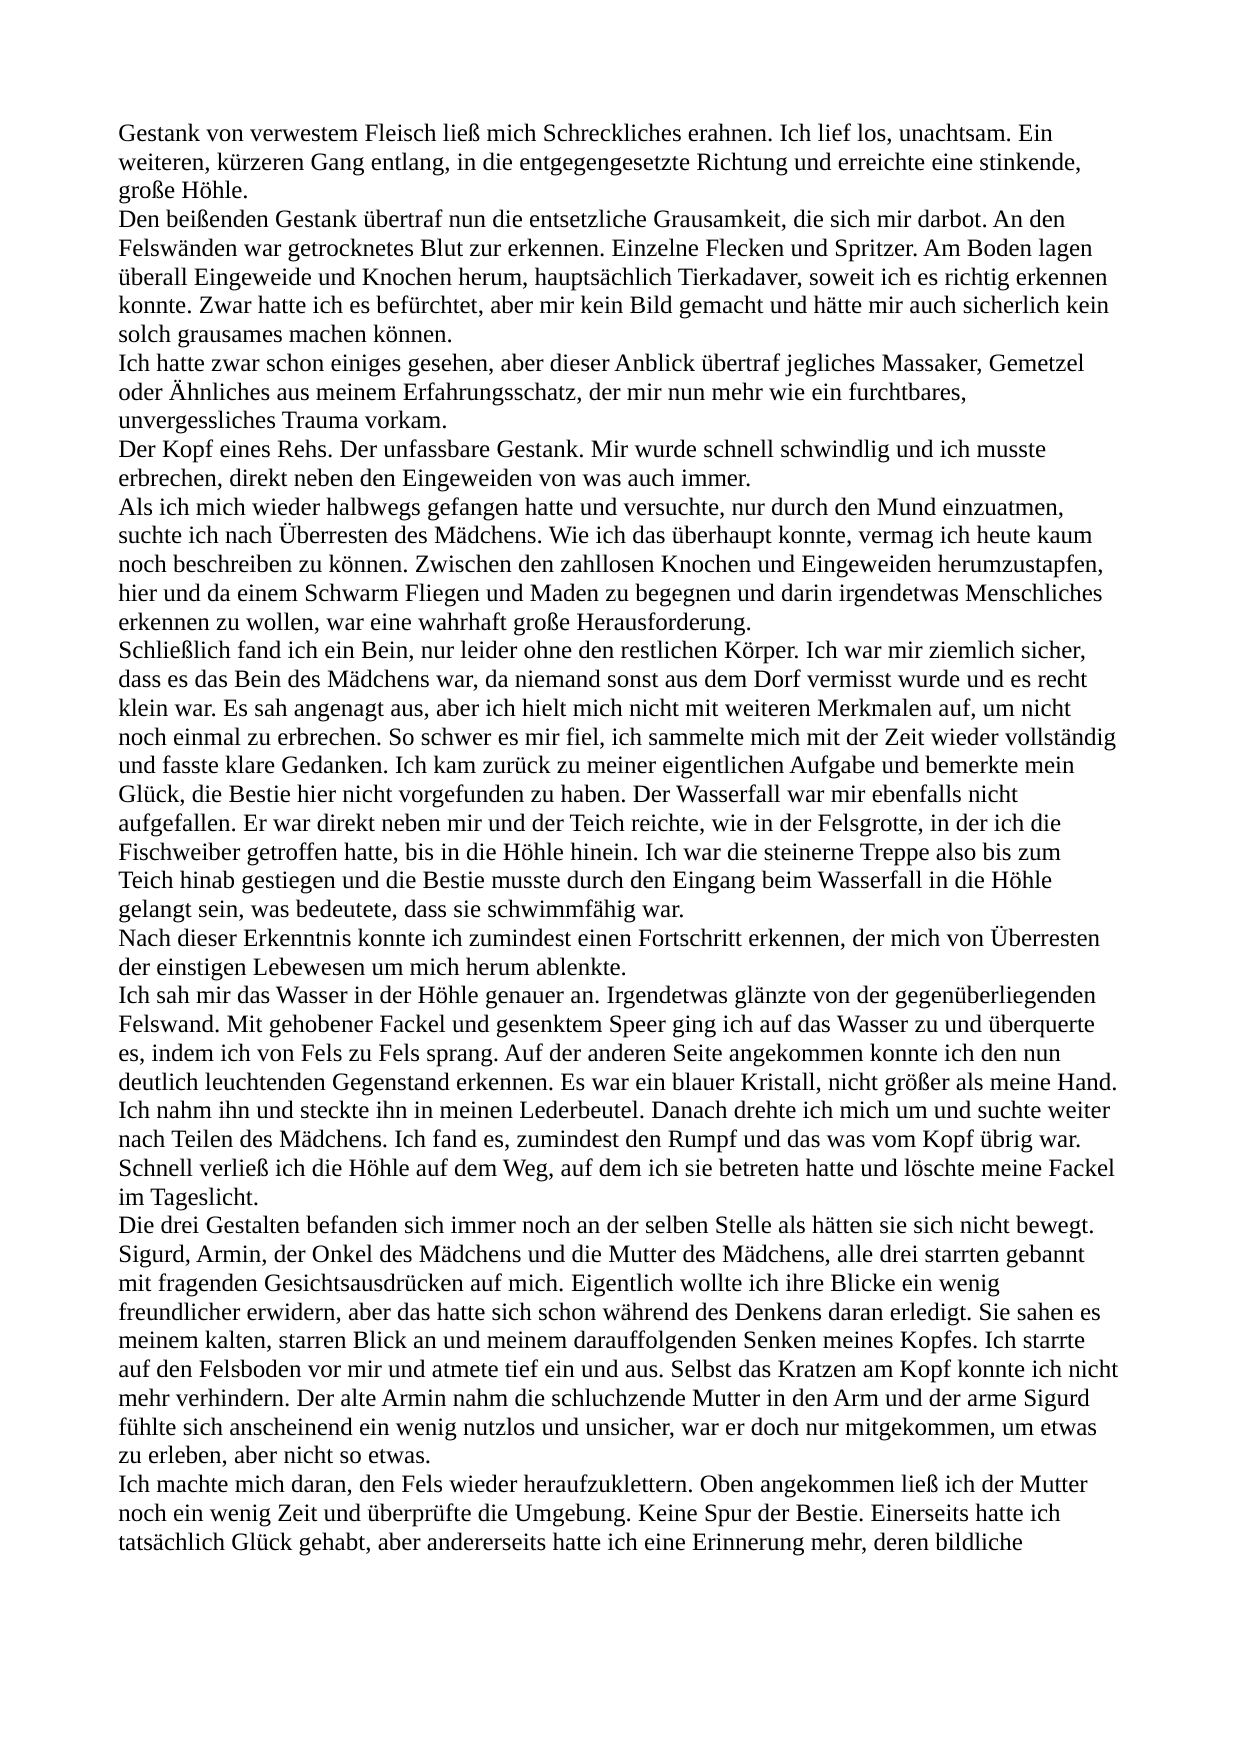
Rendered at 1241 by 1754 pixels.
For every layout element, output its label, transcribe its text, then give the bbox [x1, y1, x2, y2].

text Gestank von verwestem Fleisch ließ mich Schreckliches erahnen. Ich lief los, unachtsam. Ein weiteren, kürzeren Gang entlang, in die entgegengesetzte Richtung und erreichte eine stinkende, große Höhle. [118, 118, 1122, 204]
text Der Kopf eines Rehs. Der unfassbare Gestank. Mir wurde schnell schwindlig und ich musste erbrechen, direkt neben den Eingeweiden von was auch immer. [118, 434, 1122, 492]
text Schließlich fand ich ein Bein, nur leider ohne den restlichen Körper. Ich war mir ziemlich sicher, dass es das Bein des Mädchens war, da niemand sonst aus dem Dorf vermisst wurde und es recht klein war. Es sah angenagt aus, aber ich hielt mich nicht mit weiteren Merkmalen auf, um nicht noch einmal zu erbrechen. So schwer es mir fiel, ich sammelte mich mit der Zeit wieder vollständig und fasste klare Gedanken. Ich kam zurück zu meiner eigentlichen Aufgabe und bemerkte mein Glück, die Bestie hier nicht vorgefunden zu haben. Der Wasserfall war mir ebenfalls nicht aufgefallen. Er war direkt neben mir und der Teich reichte, wie in der Felsgrotte, in der ich die Fischweiber getroffen hatte, bis in die Höhle hinein. Ich war die steinerne Treppe also bis zum Teich hinab gestiegen und die Bestie musste durch den Eingang beim Wasserfall in die Höhle gelangt sein, was bedeutete, dass sie schwimmfähig war. [118, 636, 1122, 923]
text Ich hatte zwar schon einiges gesehen, aber dieser Anblick übertraf jegliches Massaker, Gemetzel oder Ähnliches aus meinem Erfahrungsschatz, der mir nun mehr wie ein furchtbares, unvergessliches Trauma vorkam. [118, 348, 1122, 434]
text Ich sah mir das Wasser in der Höhle genauer an. Irgendetwas glänzte von der gegenüberliegenden Felswand. Mit gehobener Fackel und gesenktem Speer ging ich auf das Wasser zu und überquerte es, indem ich von Fels zu Fels sprang. Auf der anderen Seite angekommen konnte ich den nun deutlich leuchtenden Gegenstand erkennen. Es war ein blauer Kristall, nicht größer als meine Hand. Ich nahm ihn und steckte ihn in meinen Lederbeutel. Danach drehte ich mich um und suchte weiter nach Teilen des Mädchens. Ich fand es, zumindest den Rumpf und das was vom Kopf übrig war. Schnell verließ ich die Höhle auf dem Weg, auf dem ich sie betreten hatte und löschte meine Fackel im Tageslicht. [118, 981, 1122, 1211]
text Als ich mich wieder halbwegs gefangen hatte und versuchte, nur durch den Mund einzuatmen, suchte ich nach Überresten des Mädchens. Wie ich das überhaupt konnte, vermag ich heute kaum noch beschreiben zu können. Zwischen den zahllosen Knochen und Eingeweiden herumzustapfen, hier und da einem Schwarm Fliegen und Maden zu begegnen und darin irgendetwas Menschliches erkennen zu wollen, war eine wahrhaft große Herausforderung. [118, 492, 1122, 636]
text Die drei Gestalten befanden sich immer noch an der selben Stelle als hätten sie sich nicht bewegt. Sigurd, Armin, der Onkel des Mädchens und die Mutter des Mädchens, alle drei starrten gebannt mit fragenden Gesichtsausdrücken auf mich. Eigentlich wollte ich ihre Blicke ein wenig freundlicher erwidern, aber das hatte sich schon während des Denkens daran erledigt. Sie sahen es meinem kalten, starren Blick an und meinem darauffolgenden Senken meines Kopfes. Ich starrte auf den Felsboden vor mir und atmete tief ein und aus. Selbst das Kratzen am Kopf konnte ich nicht mehr verhindern. Der alte Armin nahm die schluchzende Mutter in den Arm und der arme Sigurd fühlte sich anscheinend ein wenig nutzlos und unsicher, war er doch nur mitgekommen, um etwas zu erleben, aber nicht so etwas. [118, 1211, 1122, 1469]
text Nach dieser Erkenntnis konnte ich zumindest einen Fortschritt erkennen, der mich von Überresten der einstigen Lebewesen um mich herum ablenkte. [118, 923, 1122, 981]
text Ich machte mich daran, den Fels wieder heraufzuklettern. Oben angekommen ließ ich der Mutter noch ein wenig Zeit und überprüfte die Umgebung. Keine Spur der Bestie. Einerseits hatte ich tatsächlich Glück gehabt, aber andererseits hatte ich eine Erinnerung mehr, deren bildliche [118, 1469, 1122, 1556]
text Den beißenden Gestank übertraf nun die entsetzliche Grausamkeit, die sich mir darbot. An den Felswänden war getrocknetes Blut zur erkennen. Einzelne Flecken und Spritzer. Am Boden lagen überall Eingeweide und Knochen herum, hauptsächlich Tierkadaver, soweit ich es richtig erkennen konnte. Zwar hatte ich es befürchtet, aber mir kein Bild gemacht und hätte mir auch sicherlich kein solch grausames machen können. [118, 204, 1122, 348]
